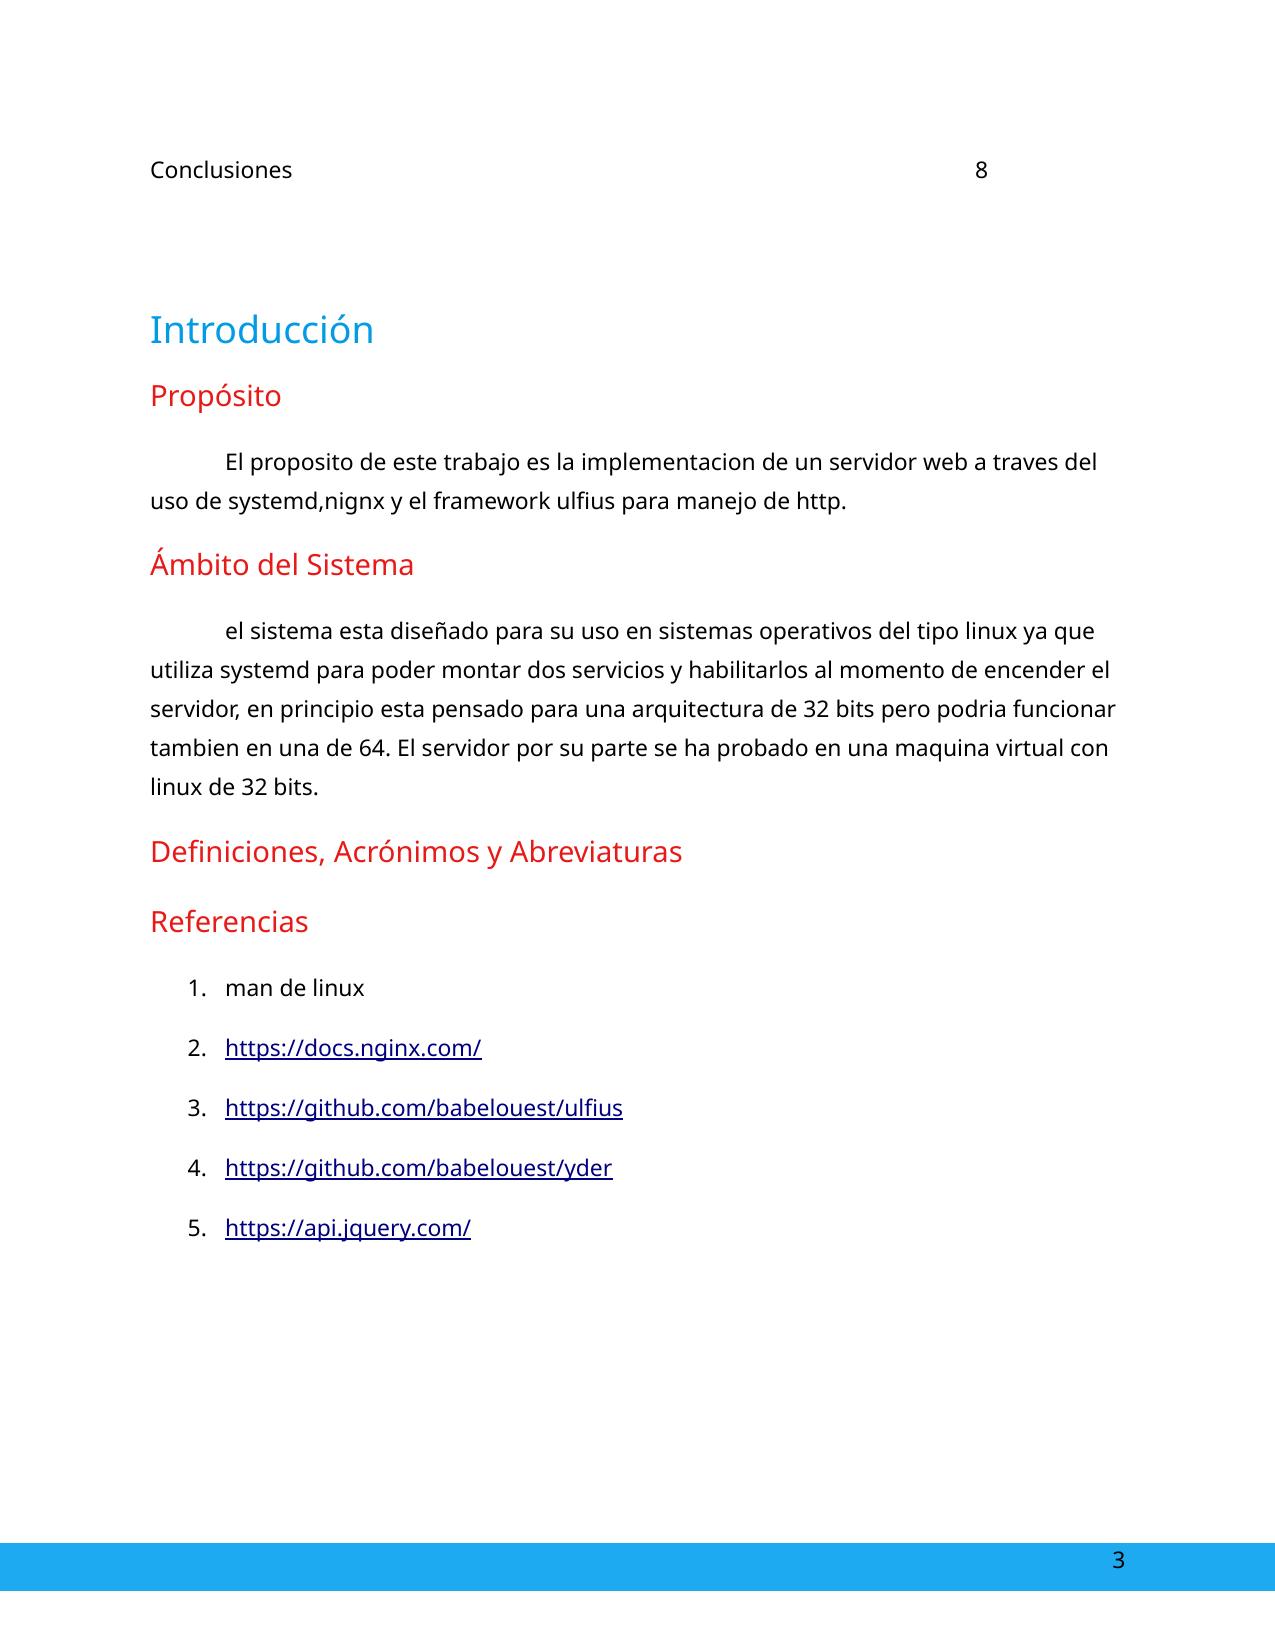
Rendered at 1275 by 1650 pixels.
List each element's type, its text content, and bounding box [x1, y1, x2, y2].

subtitle Propósito [150, 375, 1125, 415]
list https://github.com/babelouest/yder [187, 1152, 1125, 1183]
text el sistema esta diseñado para su uso en sistemas operativos del tipo linux ya que utiliza systemd para poder montar dos servicios y habilitarlos al momento de encender el servidor, en principio esta pensado para una arquitectura de 32 bits pero podria funcionar tambien en una de 64. El servidor por su parte se ha probado en una maquina virtual con linux de 32 bits. [150, 615, 1125, 802]
list https://api.jquery.com/ [187, 1211, 1125, 1243]
picture [0, 1543, 1275, 1591]
subtitle Introducción [150, 303, 1125, 354]
list https://github.com/babelouest/ulfius [187, 1092, 1125, 1123]
text Conclusiones 8 [150, 154, 1125, 186]
text El proposito de este trabajo es la implementacion de un servidor web a traves del uso de systemd,nignx y el framework ulfius para manejo de http. [150, 446, 1125, 516]
list https://docs.nginx.com/ [187, 1032, 1125, 1063]
text Referencias [150, 901, 1125, 941]
subtitle Ámbito del Sistema [150, 544, 1125, 584]
list man de linux [187, 972, 1125, 1003]
text Definiciones, Acrónimos y Abreviaturas [150, 831, 1125, 871]
